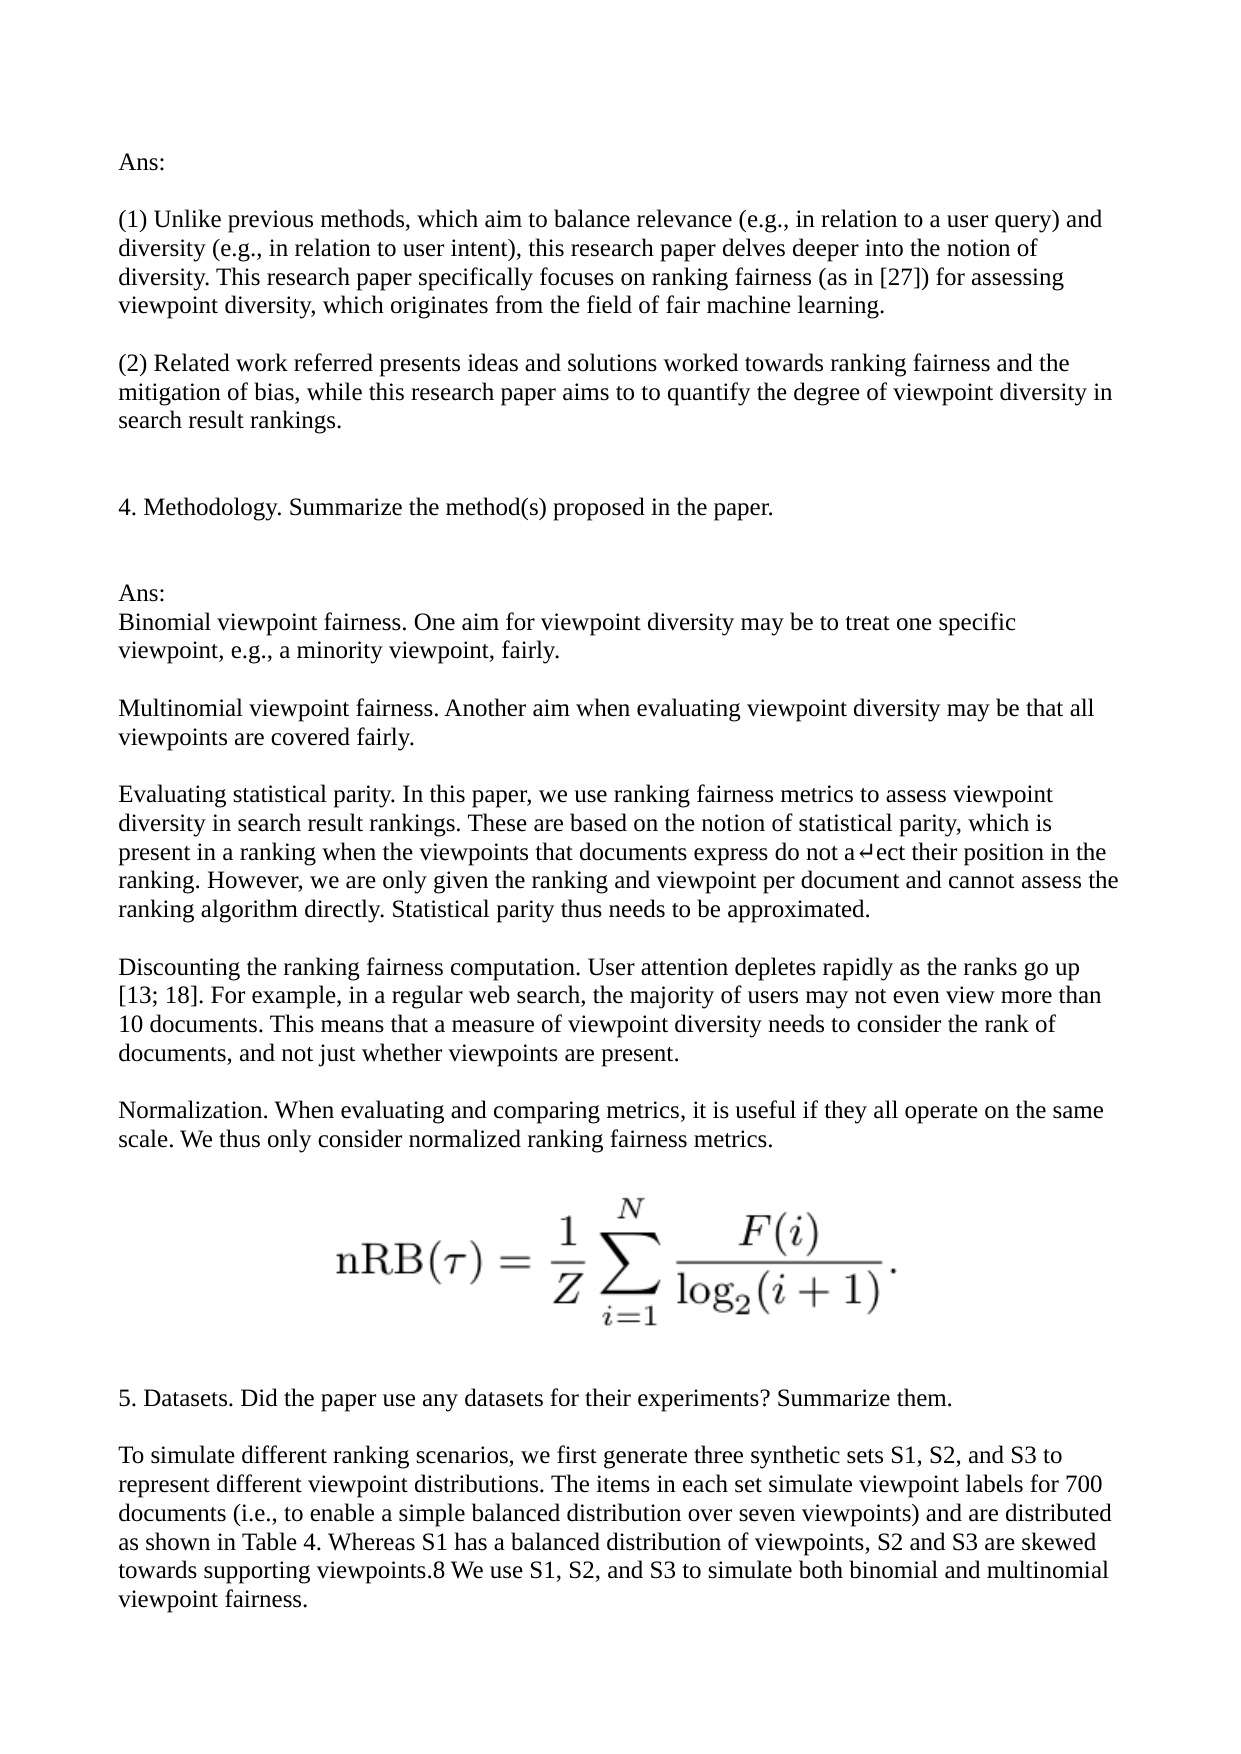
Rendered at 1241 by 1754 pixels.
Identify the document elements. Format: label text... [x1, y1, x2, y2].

text (1) Unlike previous methods, which aim to balance relevance (e.g., in relation to a user query) and diversity (e.g., in relation to user intent), this research paper delves deeper into the notion of diversity. This research paper specifically focuses on ranking fairness (as in [27]) for assessing viewpoint diversity, which originates from the field of fair machine learning. [118, 204, 1122, 319]
text (2) Related work referred presents ideas and solutions worked towards ranking fairness and the mitigation of bias, while this research paper aims to to quantify the degree of viewpoint diversity in search result rankings. [118, 348, 1122, 434]
text Multinomial viewpoint fairness. Another aim when evaluating viewpoint diversity may be that all viewpoints are covered fairly. [118, 693, 1122, 751]
text Normalization. When evaluating and comparing metrics, it is useful if they all operate on the same scale. We thus only consider normalized ranking fairness metrics. [118, 1096, 1122, 1153]
text Binomial viewpoint fairness. One aim for viewpoint diversity may be to treat one specific viewpoint, e.g., a minority viewpoint, fairly. [118, 607, 1122, 664]
text To simulate different ranking scenarios, we first generate three synthetic sets S1, S2, and S3 to represent different viewpoint distributions. The items in each set simulate viewpoint labels for 700 documents (i.e., to enable a simple balanced distribution over seven viewpoints) and are distributed as shown in Table 4. Whereas S1 has a balanced distribution of viewpoints, S2 and S3 are skewed towards supporting viewpoints.8 We use S1, S2, and S3 to simulate both binomial and multinomial viewpoint fairness. [118, 1441, 1122, 1613]
text Ans: [118, 147, 1122, 176]
text Discounting the ranking fairness computation. User attention depletes rapidly as the ranks go up [13; 18]. For example, in a regular web search, the majority of users may not even view more than 10 documents. This means that a measure of viewpoint diversity needs to consider the rank of documents, and not just whether viewpoints are present. [118, 952, 1122, 1067]
picture [315, 1181, 925, 1349]
text 4. Methodology. Summarize the method(s) proposed in the paper. [118, 492, 1122, 521]
text Evaluating statistical parity. In this paper, we use ranking fairness metrics to assess viewpoint diversity in search result rankings. These are based on the notion of statistical parity, which is present in a ranking when the viewpoints that documents express do not a↵ect their position in the ranking. However, we are only given the ranking and viewpoint per document and cannot assess the ranking algorithm directly. Statistical parity thus needs to be approximated. [118, 779, 1122, 923]
text 5. Datasets. Did the paper use any datasets for their experiments? Summarize them. [118, 1383, 1122, 1412]
text Ans: [118, 578, 1122, 607]
